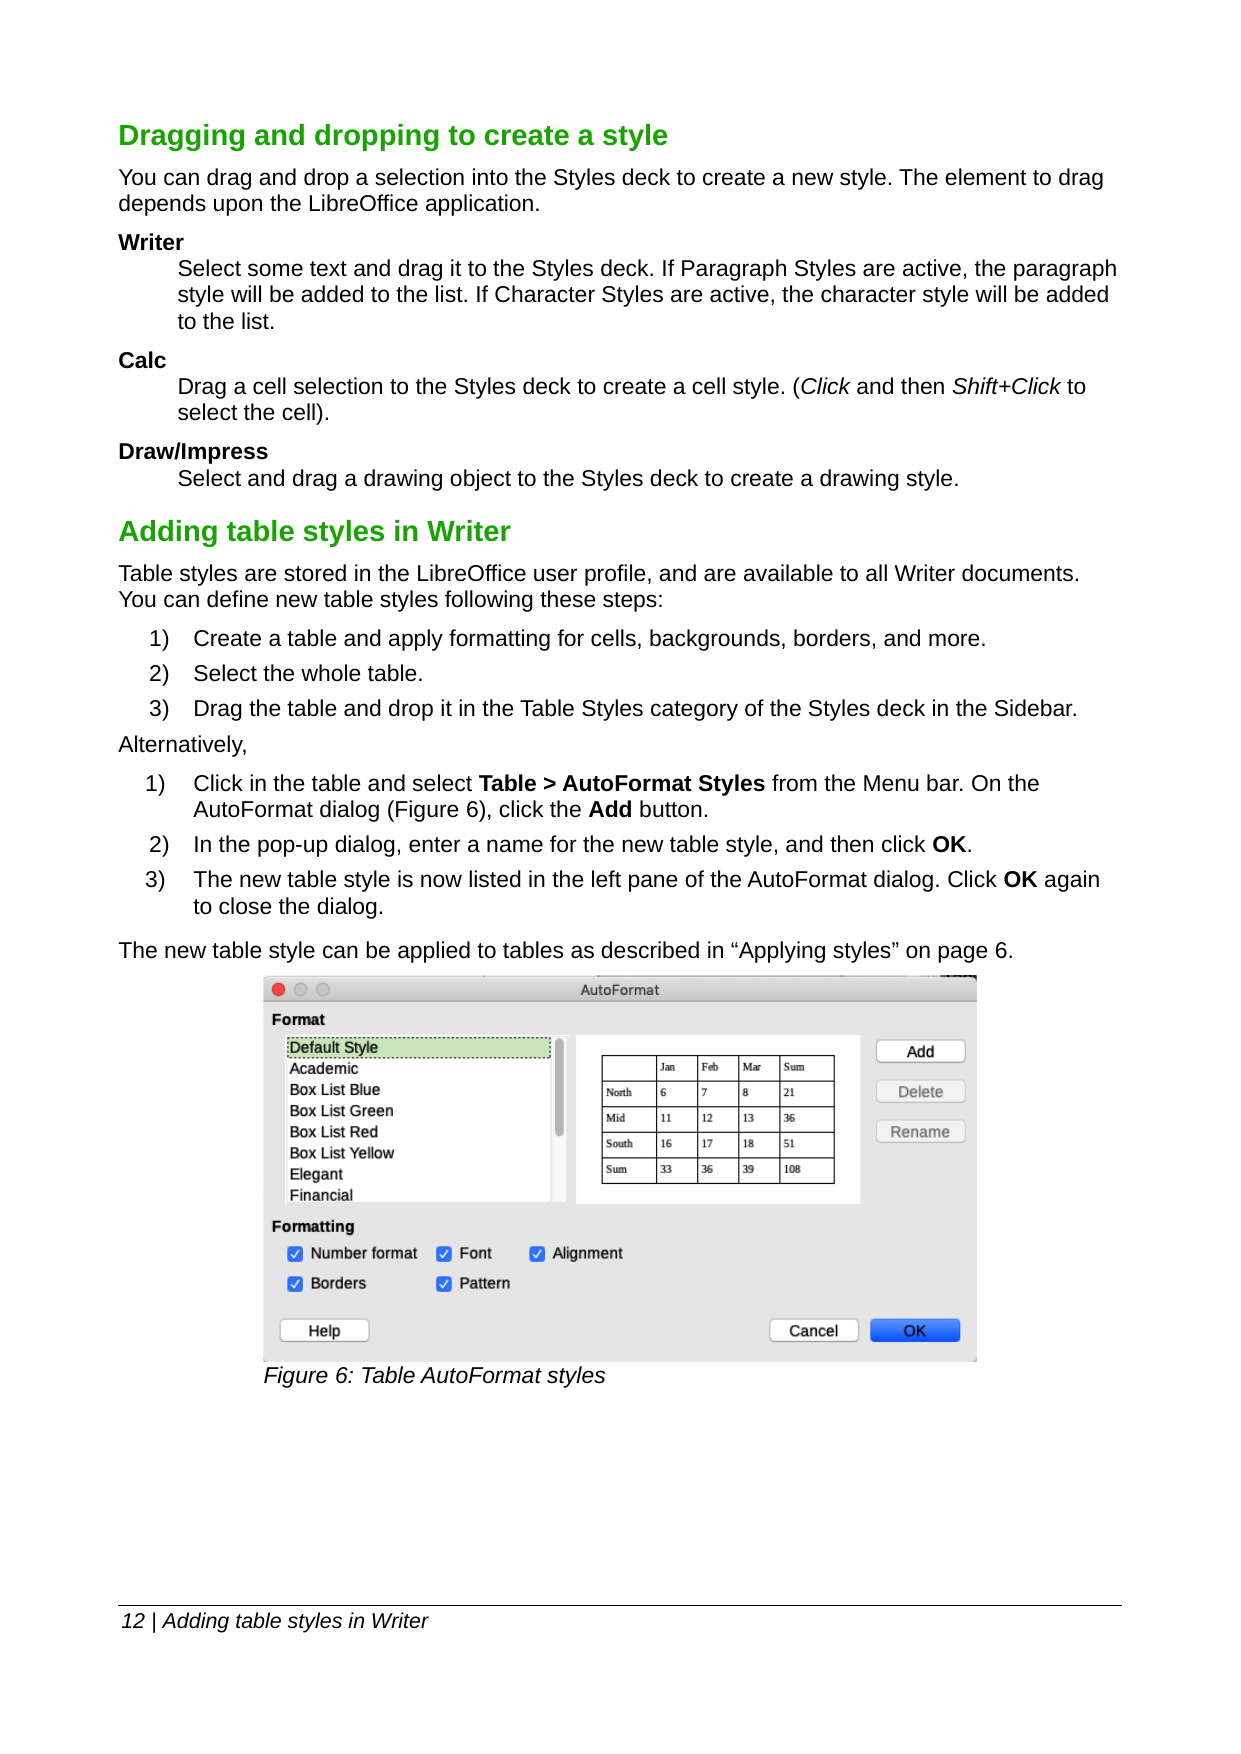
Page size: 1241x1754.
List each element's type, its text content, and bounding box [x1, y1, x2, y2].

list The new table style is now listed in the left pane of the AutoFormat dialog. Click OK again to close the dialog. [165, 866, 1122, 919]
text Table styles are stored in the LibreOffice user profile, and are available to all Writer documents. You can define new table styles following these steps: [118, 560, 1122, 612]
text You can drag and drop a selection into the Styles deck to create a new style. The element to drag depends upon the LibreOffice application. [118, 163, 1122, 216]
subtitle Adding table styles in Writer [118, 514, 1122, 548]
text The new table style can be applied to tables as described in “Applying styles” on page 6. [118, 937, 1122, 963]
list In the pop-up dialog, enter a name for the new table style, and then click OK. [169, 831, 1122, 857]
picture [263, 975, 977, 1362]
list Create a table and apply formatting for cells, backgrounds, borders, and more. [169, 625, 1122, 651]
text Select some text and drag it to the Styles deck. If Paragraph Styles are active, the paragraph style will be added to the list. If Character Styles are active, the character style will be added to the list. [177, 255, 1122, 334]
text Calc [118, 347, 1122, 373]
list Select the whole table. [169, 660, 1122, 687]
subtitle Dragging and dropping to create a style [118, 118, 1122, 152]
text Figure 6: Table AutoFormat styles [263, 1362, 977, 1388]
text Writer [118, 229, 1122, 255]
text Select and drag a drawing object to the Styles deck to create a drawing style. [177, 464, 1122, 491]
text Alternatively, [118, 731, 1122, 757]
text Draw/Impress [118, 438, 1122, 464]
list Drag the table and drop it in the Table Styles category of the Styles deck in the Sidebar. [169, 695, 1122, 722]
text Drag a cell selection to the Styles deck to create a cell style. (Click and then Shift+Click to select the cell). [177, 373, 1122, 426]
list Click in the table and select Table > AutoFormat Styles from the Menu bar. On the AutoFormat dialog (Figure 6), click the Add button. [165, 769, 1122, 822]
